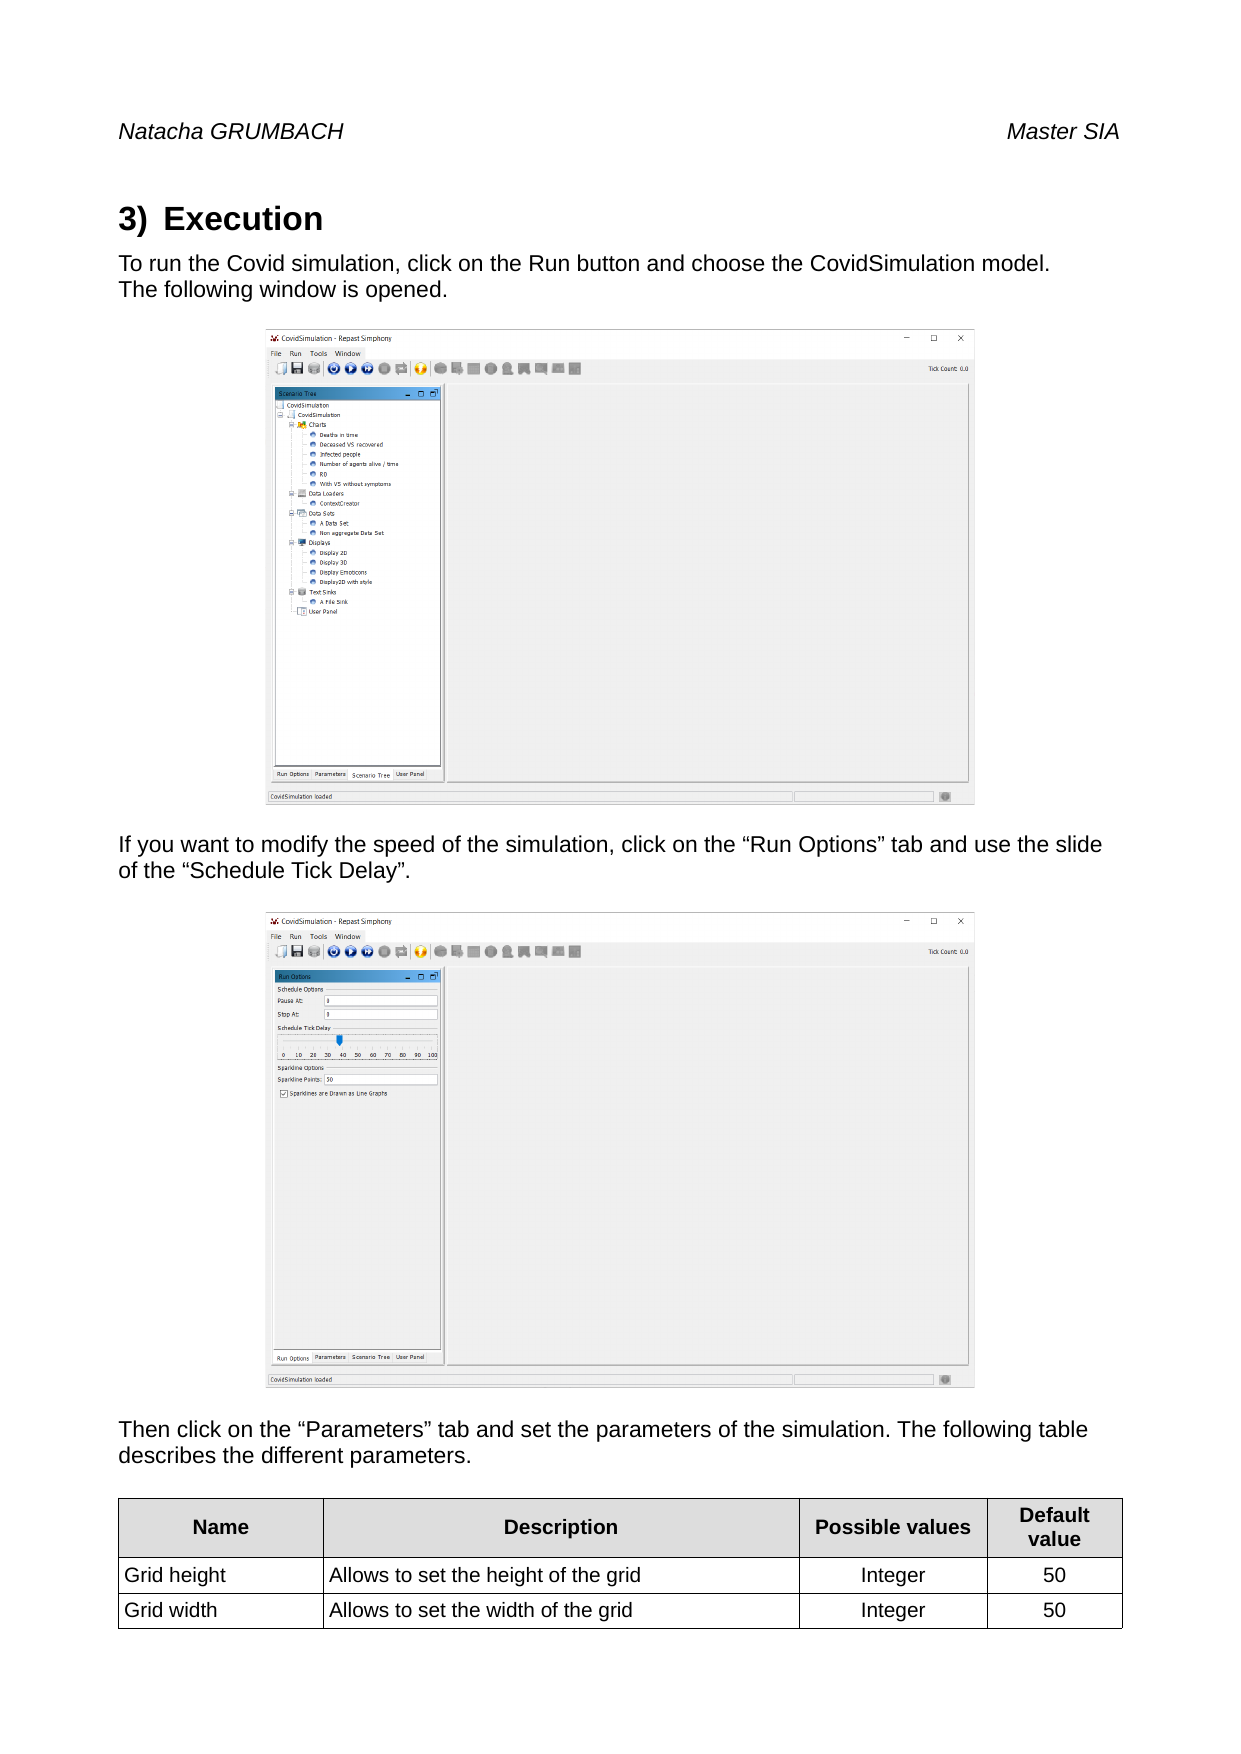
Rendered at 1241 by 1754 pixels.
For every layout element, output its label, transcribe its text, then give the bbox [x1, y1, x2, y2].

table_header Default value [988, 1499, 1122, 1557]
table_cell Grid height [119, 1558, 323, 1592]
subtitle Execution [118, 199, 1122, 238]
picture [265, 329, 975, 805]
table_cell Integer [800, 1558, 987, 1592]
table_header Description [324, 1499, 799, 1557]
table_header Name [119, 1499, 323, 1557]
table_cell 50 [988, 1558, 1122, 1592]
table_cell Integer [800, 1594, 987, 1628]
table_cell Grid width [119, 1594, 323, 1628]
text Then click on the “Parameters” tab and set the parameters of the simulation. The following table describes the different parameters. [118, 1416, 1122, 1469]
text The following window is opened. [118, 276, 1122, 303]
table_cell Allows to set the width of the grid [324, 1594, 799, 1628]
table_header Possible values [800, 1499, 987, 1557]
picture [265, 912, 975, 1388]
table_cell Allows to set the height of the grid [324, 1558, 799, 1592]
text To run the Covid simulation, click on the Run button and choose the CovidSimulation model. [118, 250, 1122, 276]
table_cell 50 [988, 1594, 1122, 1628]
text If you want to modify the speed of the simulation, click on the “Run Options” tab and use the slide of the “Schedule Tick Delay”. [118, 831, 1122, 884]
